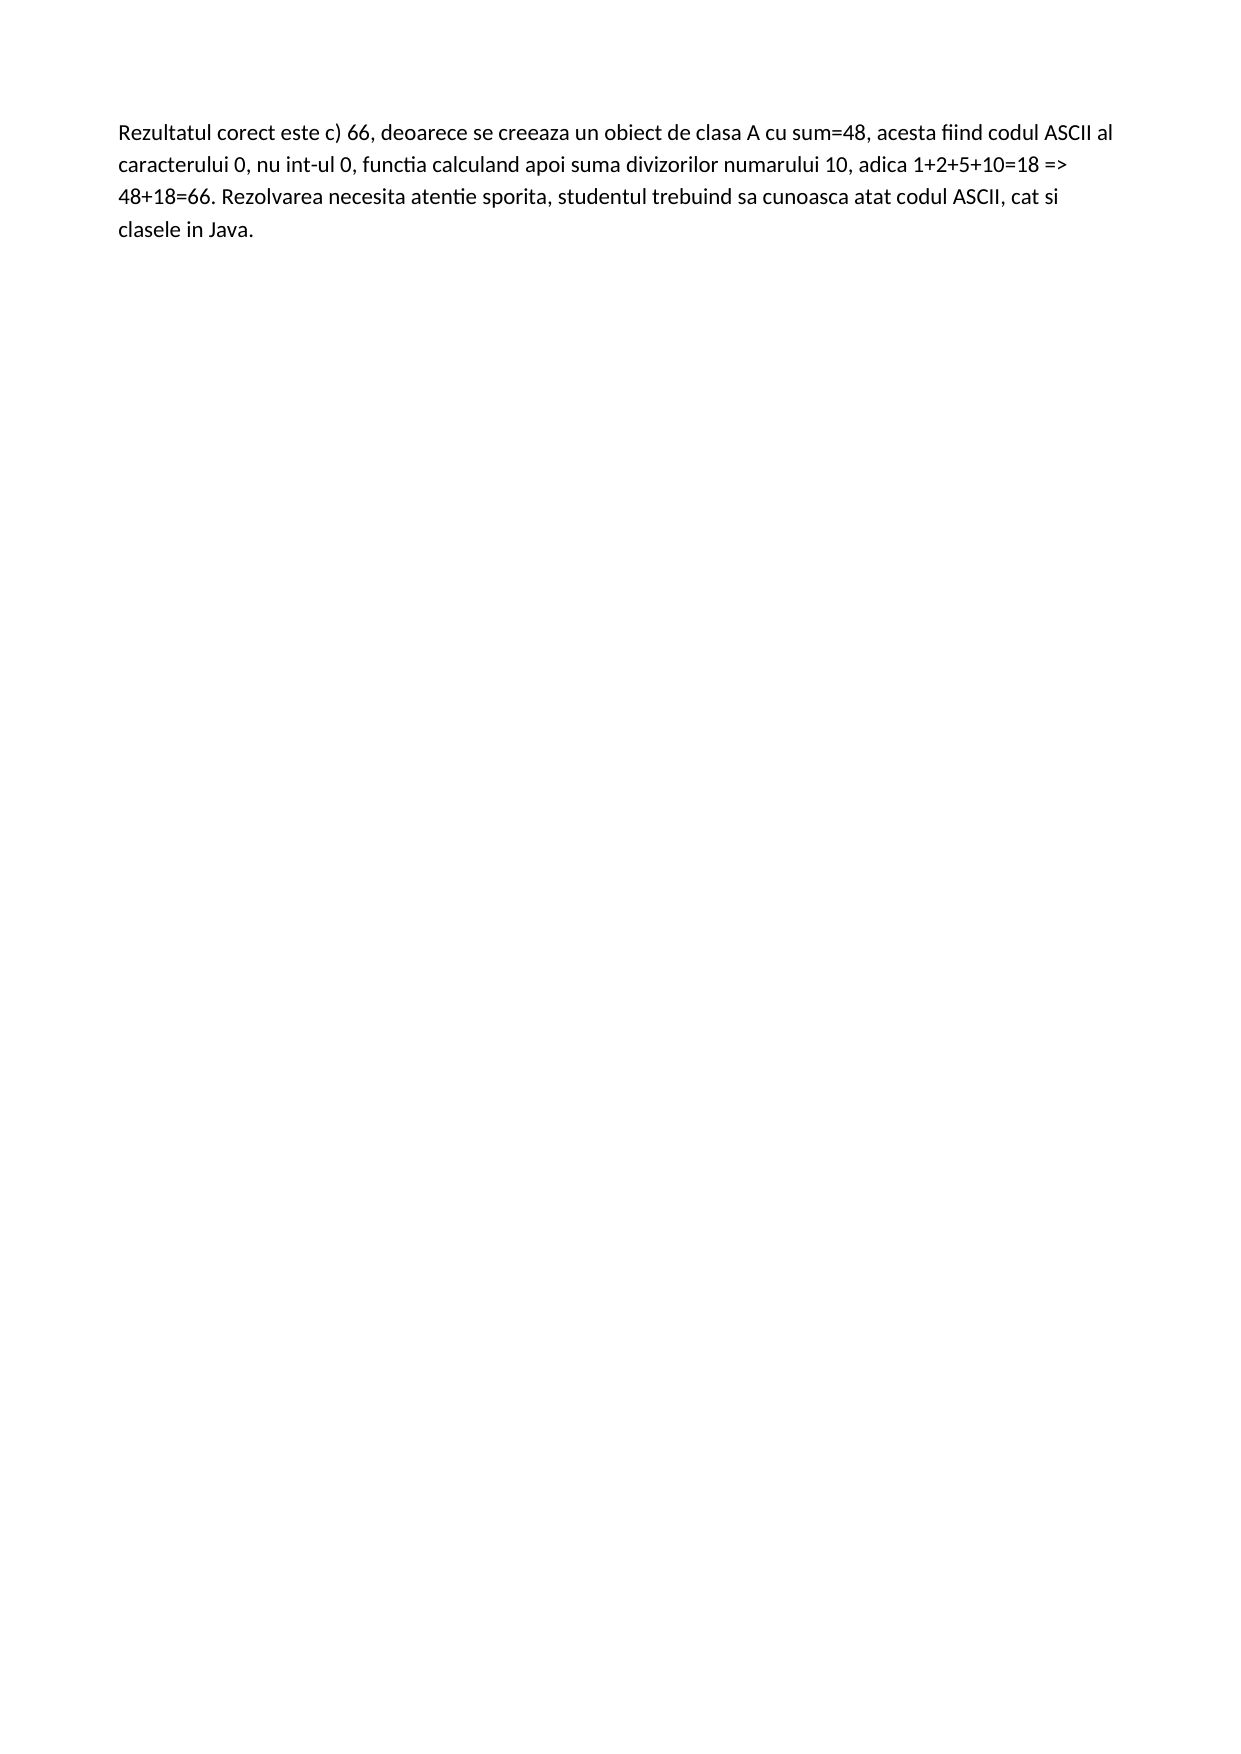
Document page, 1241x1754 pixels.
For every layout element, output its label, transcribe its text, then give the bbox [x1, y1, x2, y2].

text Rezultatul corect este c) 66, deoarece se creeaza un obiect de clasa A cu sum=48, acesta fiind codul ASCII al caracterului 0, nu int-ul 0, functia calculand apoi suma divizorilor numarului 10, adica 1+2+5+10=18 => 48+18=66. Rezolvarea necesita atentie sporita, studentul trebuind sa cunoasca atat codul ASCII, cat si clasele in Java. [118, 118, 1122, 243]
